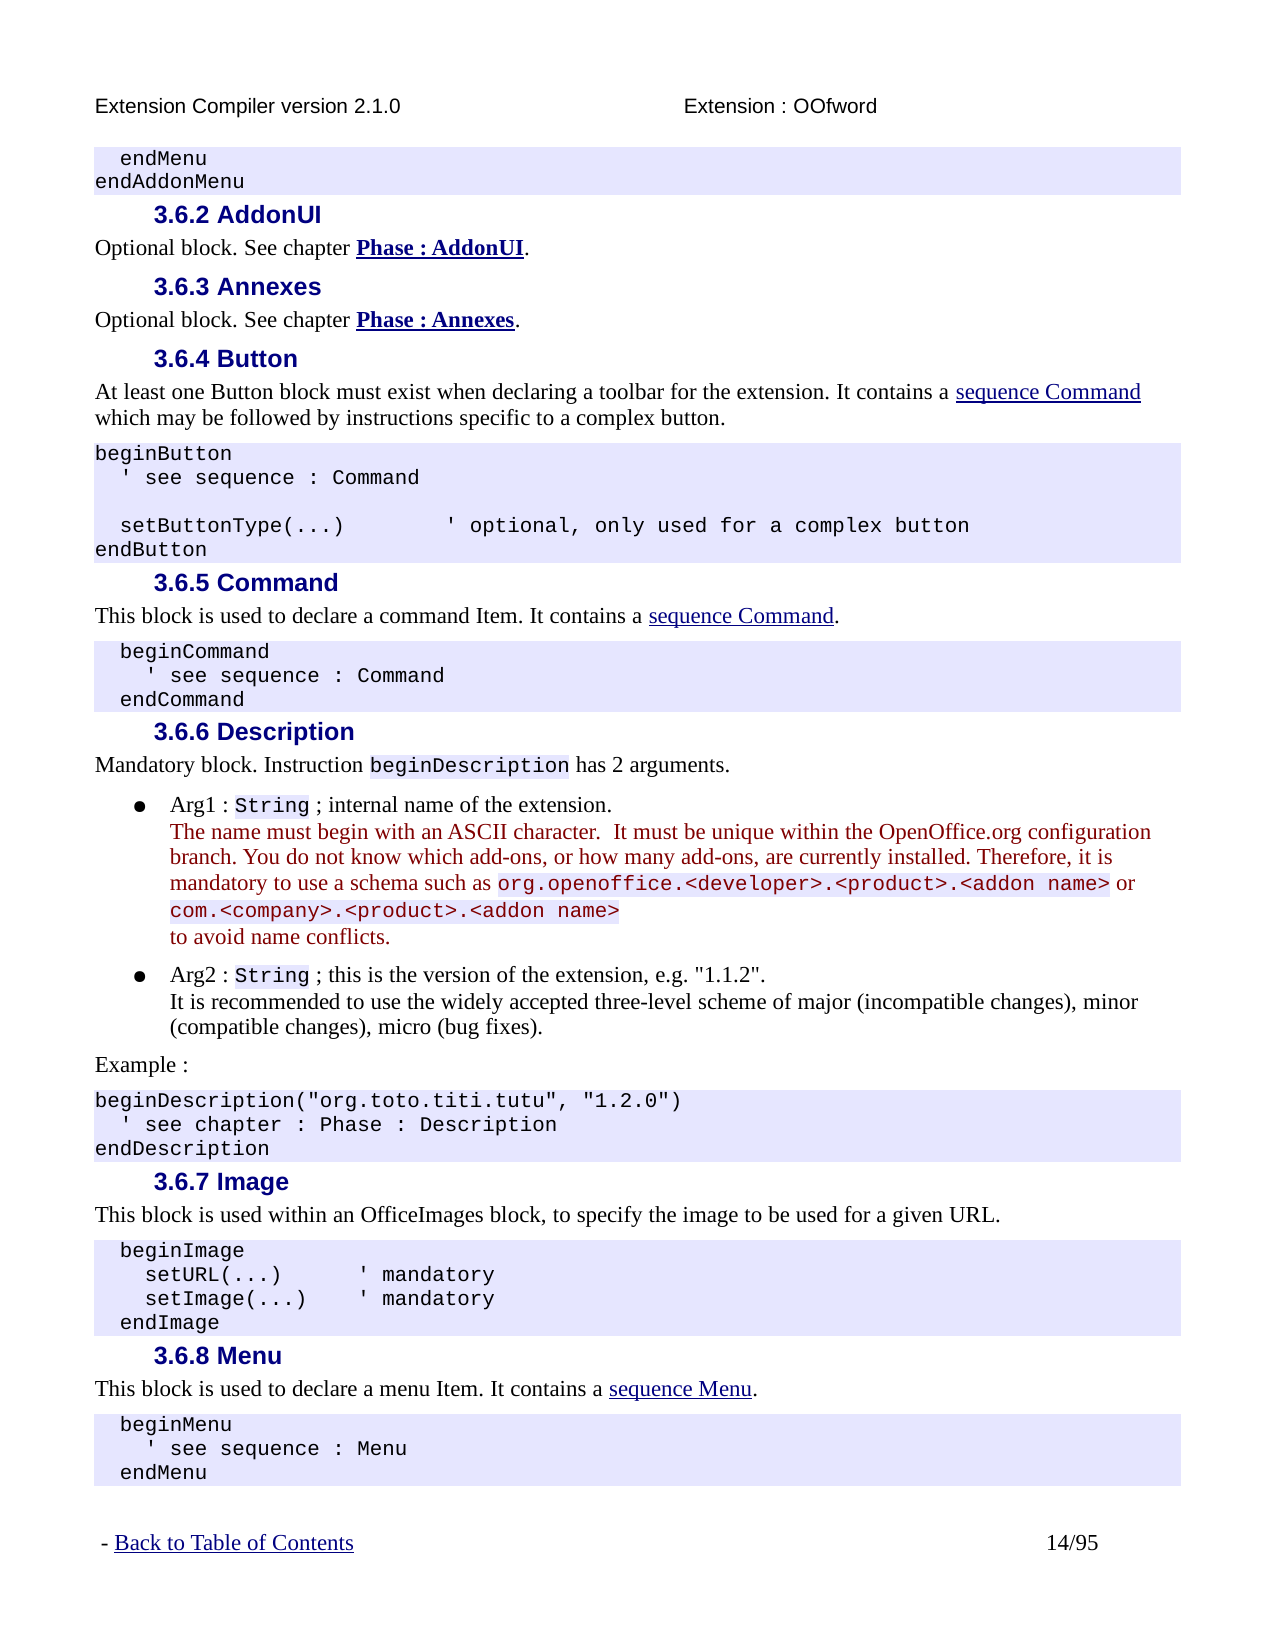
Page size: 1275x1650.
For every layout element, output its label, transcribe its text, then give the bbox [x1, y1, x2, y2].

list Arg1 : String ; internal name of the extension. The name must begin with an ASCII character. It must be unique within the OpenOffice.org configuration branch. You do not know which add-ons, or how many add-ons, are currently installed. Therefore, it is mandatory to use a schema such as org.openoffice.<developer>.<product>.<addon name> or com.<company>.<product>.<addon name> to avoid name conflicts. [132, 792, 1181, 949]
text beginButton [94, 443, 1181, 467]
text Example : [94, 1052, 1181, 1078]
text This block is used to declare a menu Item. It contains a sequence Menu. [94, 1376, 1181, 1401]
text setButtonType(...) ' optional, only used for a complex button [94, 515, 1181, 539]
text Mandatory block. Instruction beginDescription has 2 arguments. [94, 752, 1181, 779]
subtitle Annexes [153, 273, 1181, 301]
list Arg2 : String ; this is the version of the extension, e.g. "1.1.2". It is recommended to use the widely accepted three-level scheme of major (incompatible changes), minor (compatible changes), micro (bug fixes). [132, 962, 1181, 1040]
subtitle Description [153, 718, 1181, 746]
text Optional block. See chapter Phase : Annexes. [94, 307, 1181, 333]
text endButton [94, 539, 1181, 563]
text endMenu [94, 147, 1181, 171]
text setImage(...) ' mandatory [94, 1288, 1181, 1312]
text endDescription [94, 1138, 1181, 1162]
text Optional block. See chapter Phase : AddonUI. [94, 235, 1181, 261]
text ' see sequence : Command [94, 467, 1181, 491]
text This block is used within an OfficeImages block, to specify the image to be used for a given URL. [94, 1202, 1181, 1228]
text This block is used to declare a command Item. It contains a sequence Command. [94, 602, 1181, 628]
subtitle Image [153, 1168, 1181, 1196]
text beginCommand [94, 641, 1181, 664]
text beginImage [94, 1240, 1181, 1264]
text endImage [94, 1312, 1181, 1336]
text ' see chapter : Phase : Description [94, 1114, 1181, 1138]
text endAddonMenu [94, 171, 1181, 195]
text beginDescription("org.toto.titi.tutu", "1.2.0") [94, 1090, 1181, 1114]
text At least one Button block must exist when declaring a toolbar for the extension. It contains a sequence Command which may be followed by instructions specific to a complex button. [94, 379, 1181, 430]
subtitle Menu [153, 1342, 1181, 1370]
text setURL(...) ' mandatory [94, 1264, 1181, 1288]
text endCommand [94, 688, 1181, 712]
text beginMenu [94, 1414, 1181, 1438]
text endMenu [94, 1462, 1181, 1486]
subtitle AddonUI [153, 201, 1181, 229]
subtitle Button [153, 345, 1181, 373]
text ' see sequence : Menu [94, 1438, 1181, 1462]
subtitle Command [153, 568, 1181, 597]
text ' see sequence : Command [94, 664, 1181, 688]
